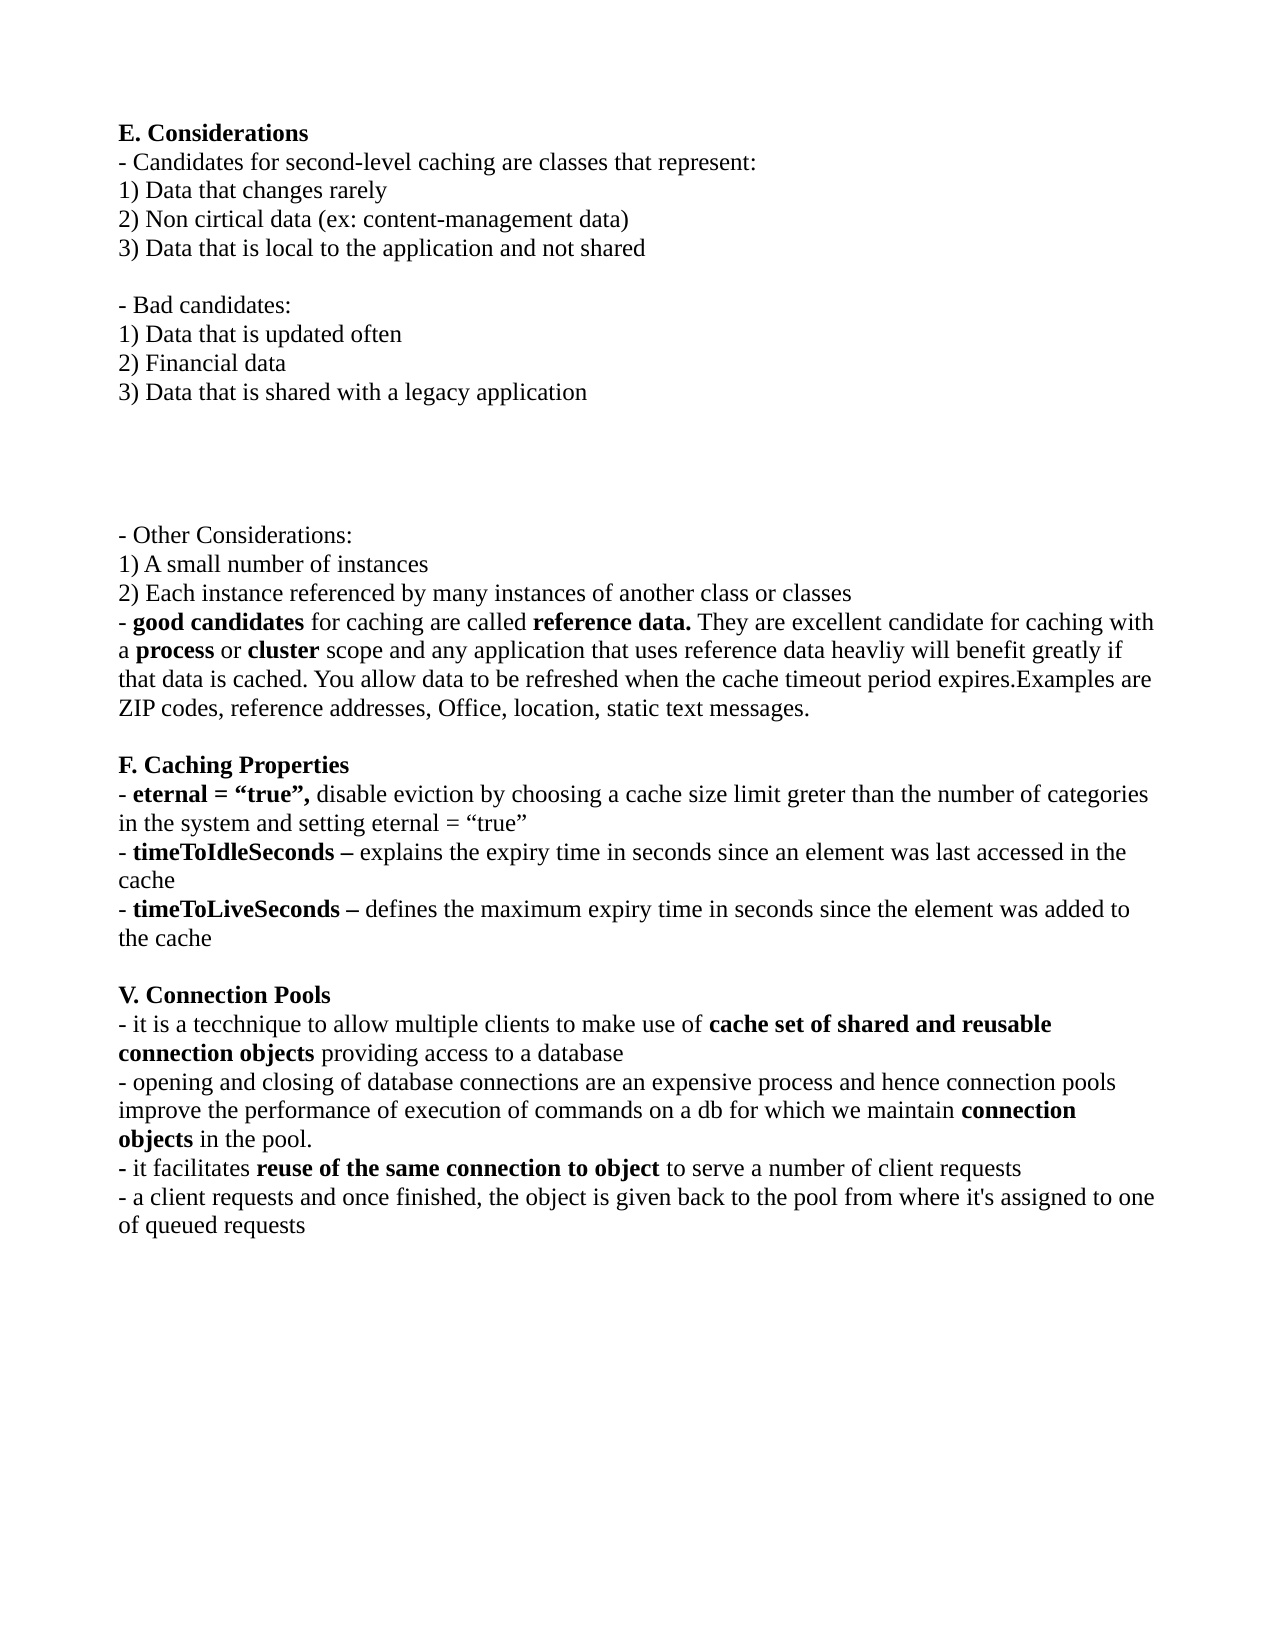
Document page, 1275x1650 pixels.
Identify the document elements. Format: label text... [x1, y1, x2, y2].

text 2) Non cirtical data (ex: content-management data) [118, 204, 1157, 233]
text - it facilitates reuse of the same connection to object to serve a number of client requests [118, 1153, 1157, 1182]
text 3) Data that is shared with a legacy application [118, 377, 1157, 406]
text - timeToLiveSeconds – defines the maximum expiry time in seconds since the element was added to the cache [118, 894, 1157, 952]
text 1) Data that is updated often [118, 319, 1157, 348]
text 1) A small number of instances [118, 549, 1157, 578]
text - opening and closing of database connections are an expensive process and hence connection pools improve the performance of execution of commands on a db for which we maintain connection objects in the pool. [118, 1067, 1157, 1153]
text - Bad candidates: [118, 291, 1157, 319]
text F. Caching Properties [118, 751, 1157, 779]
text 1) Data that changes rarely [118, 176, 1157, 204]
text 2) Financial data [118, 348, 1157, 377]
text - Candidates for second-level caching are classes that represent: [118, 147, 1157, 176]
text - eternal = “true”, disable eviction by choosing a cache size limit greter than the number of categories in the system and setting eternal = “true” [118, 779, 1157, 837]
text V. Connection Pools [118, 981, 1157, 1009]
text - timeToIdleSeconds – explains the expiry time in seconds since an element was last accessed in the cache [118, 837, 1157, 894]
text - a client requests and once finished, the object is given back to the pool from where it's assigned to one of queued requests [118, 1182, 1157, 1239]
text 3) Data that is local to the application and not shared [118, 233, 1157, 262]
text - it is a tecchnique to allow multiple clients to make use of cache set of shared and reusable connection objects providing access to a database [118, 1009, 1157, 1067]
text 2) Each instance referenced by many instances of another class or classes [118, 578, 1157, 607]
text E. Considerations [118, 118, 1157, 147]
text - Other Considerations: [118, 521, 1157, 549]
text - good candidates for caching are called reference data. They are excellent candidate for caching with a process or cluster scope and any application that uses reference data heavliy will benefit greatly if that data is cached. You allow data to be refreshed when the cache timeout period expires.Examples are ZIP codes, reference addresses, Office, location, static text messages. [118, 607, 1157, 722]
